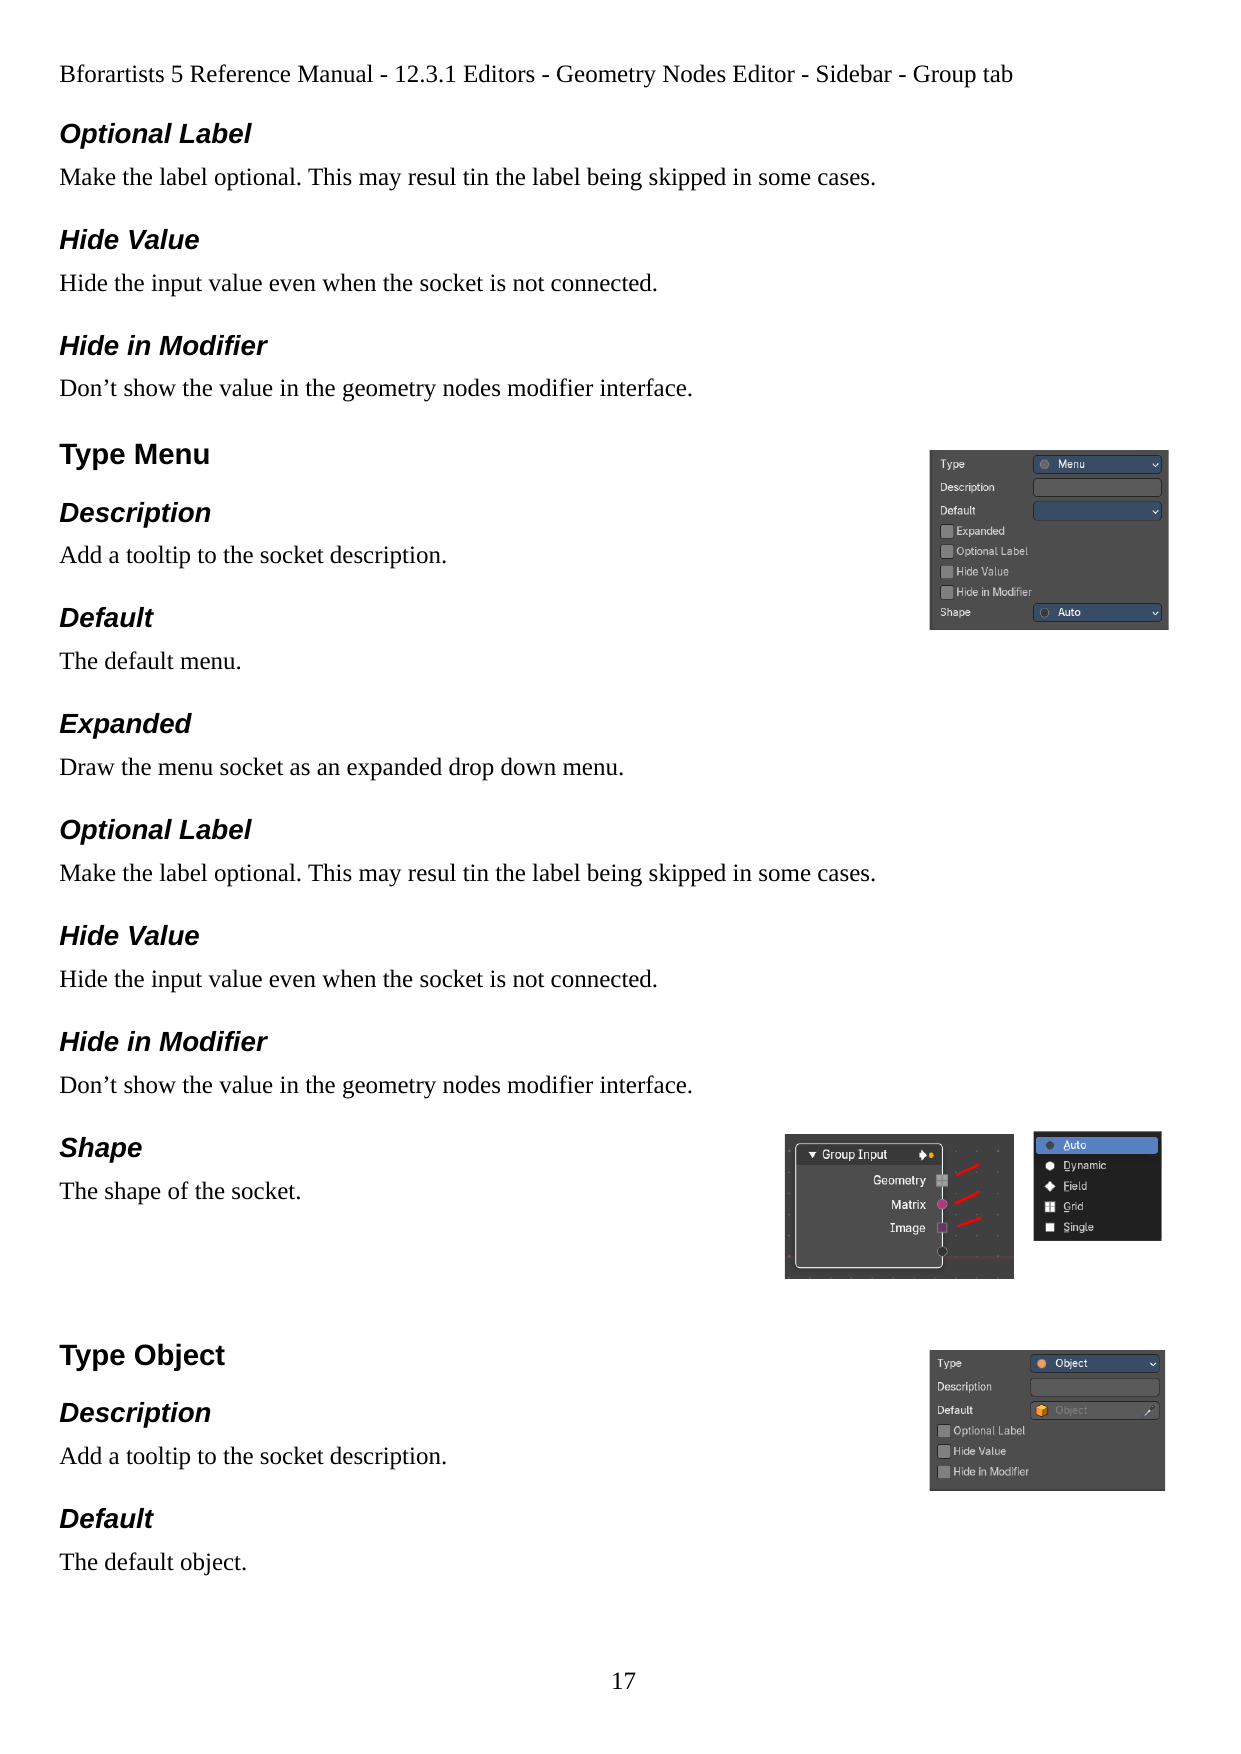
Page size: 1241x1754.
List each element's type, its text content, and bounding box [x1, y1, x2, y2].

text Hide the input value even when the socket is not connected. [59, 964, 1181, 993]
subtitle Shape [59, 1132, 1033, 1163]
text The shape of the socket. [59, 1176, 784, 1205]
text [1014, 1176, 1033, 1205]
subtitle Default [59, 1502, 1181, 1534]
text Draw the menu socket as an expanded drop down menu. [59, 752, 1181, 781]
subtitle Hide in Modifier [59, 329, 1181, 361]
text Hide the input value even when the socket is not connected. [59, 268, 1181, 296]
text The default object. [59, 1547, 1181, 1576]
text [1162, 1176, 1181, 1205]
subtitle [1162, 1132, 1181, 1163]
subtitle Description [59, 496, 929, 528]
text Make the label optional. This may resul tin the label being skipped in some cases. [59, 858, 1181, 887]
subtitle [1169, 496, 1181, 528]
text Add a tooltip to the socket description. [59, 1441, 929, 1469]
text The default menu. [59, 646, 1181, 675]
subtitle Hide Value [59, 223, 1181, 255]
text Don’t show the value in the geometry nodes modifier interface. [59, 1070, 1181, 1099]
subtitle Optional Label [59, 117, 1181, 149]
picture [929, 1350, 1166, 1491]
subtitle Expanded [59, 708, 1181, 740]
text Make the label optional. This may resul tin the label being skipped in some cases. [59, 162, 1181, 190]
subtitle Hide Value [59, 920, 1181, 952]
subtitle Type Menu [59, 437, 1181, 471]
text Add a tooltip to the socket description. [59, 540, 929, 569]
text Don’t show the value in the geometry nodes modifier interface. [59, 373, 1181, 402]
subtitle Default [59, 602, 1181, 634]
subtitle Hide in Modifier [59, 1026, 1181, 1057]
picture [1033, 1131, 1162, 1241]
subtitle Optional Label [59, 814, 1181, 846]
picture [929, 450, 1169, 630]
subtitle Description [59, 1396, 929, 1428]
subtitle Type Object [59, 1338, 1181, 1371]
picture [784, 1134, 1014, 1279]
subtitle [1166, 1396, 1181, 1428]
